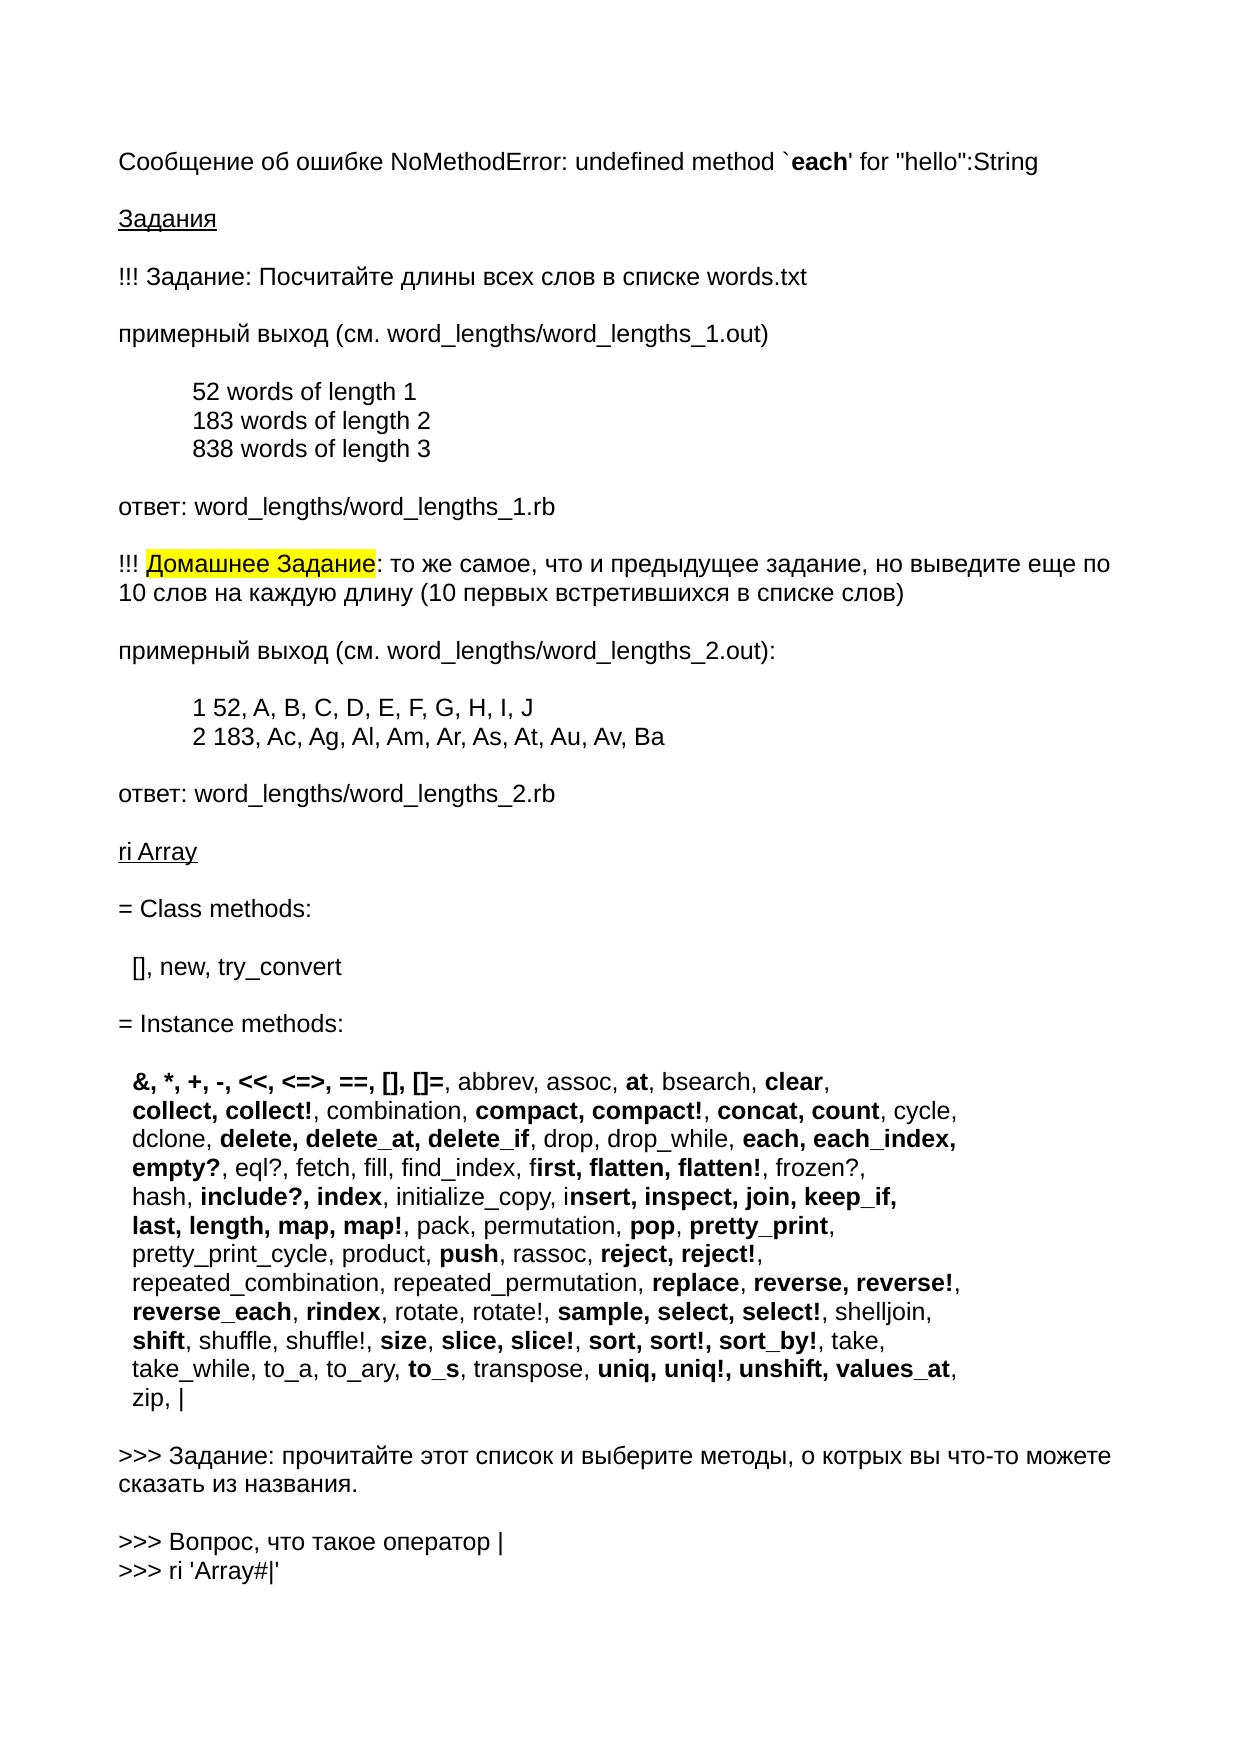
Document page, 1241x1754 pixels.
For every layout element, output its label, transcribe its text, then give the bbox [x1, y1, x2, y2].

text 183 words of length 2 [192, 406, 1122, 434]
text reverse_each, rindex, rotate, rotate!, sample, select, select!, shelljoin, [118, 1297, 1122, 1326]
text >>> Задание: прочитайте этот список и выберите методы, о котрых вы что-то можете сказать из названия. [118, 1441, 1122, 1498]
text last, length, map, map!, pack, permutation, pop, pretty_print, [118, 1211, 1122, 1239]
text ответ: word_lengths/word_lengths_2.rb [118, 779, 1122, 808]
text hash, include?, index, initialize_copy, insert, inspect, join, keep_if, [118, 1182, 1122, 1211]
text [], new, try_convert [118, 952, 1122, 981]
text = Instance methods: [118, 1009, 1122, 1038]
text 1 52, A, B, C, D, E, F, G, H, I, J [118, 693, 1122, 722]
text shift, shuffle, shuffle!, size, slice, slice!, sort, sort!, sort_by!, take, [118, 1326, 1122, 1354]
text !!! Домашнее Задание: то же самое, что и предыдущее задание, но выведите еще по 10 слов на каждую длину (10 первых встретившихся в списке слов) [118, 549, 1122, 607]
text !!! Задание: Посчитайте длины всех слов в списке words.txt [118, 262, 1122, 291]
text empty?, eql?, fetch, fill, find_index, first, flatten, flatten!, frozen?, [118, 1153, 1122, 1182]
text Задания [118, 204, 1122, 233]
text 52 words of length 1 [192, 377, 1122, 406]
text 838 words of length 3 [192, 434, 1122, 463]
text = Class methods: [118, 894, 1122, 923]
text repeated_combination, repeated_permutation, replace, reverse, reverse!, [118, 1268, 1122, 1297]
text ri Array [118, 837, 1122, 866]
text >>> ri 'Array#|' [118, 1556, 1122, 1584]
text >>> Вопрос, что такое оператор | [118, 1527, 1122, 1556]
text dclone, delete, delete_at, delete_if, drop, drop_while, each, each_index, [118, 1124, 1122, 1153]
text collect, collect!, combination, compact, compact!, concat, count, cycle, [118, 1096, 1122, 1124]
text zip, | [118, 1383, 1122, 1412]
text pretty_print_cycle, product, push, rassoc, reject, reject!, [118, 1239, 1122, 1268]
text Сообщение об ошибке NoMethodError: undefined method `each' for "hello":String [118, 147, 1122, 176]
text примерный выход (см. word_lengths/word_lengths_2.out): [118, 636, 1122, 664]
text &, *, +, -, <<, <=>, ==, [], []=, abbrev, assoc, at, bsearch, clear, [118, 1067, 1122, 1096]
text take_while, to_a, to_ary, to_s, transpose, uniq, uniq!, unshift, values_at, [118, 1354, 1122, 1383]
text 2 183, Ac, Ag, Al, Am, Ar, As, At, Au, Av, Ba [118, 722, 1122, 751]
text ответ: word_lengths/word_lengths_1.rb [118, 492, 1122, 521]
text примерный выход (см. word_lengths/word_lengths_1.out) [118, 319, 1122, 348]
